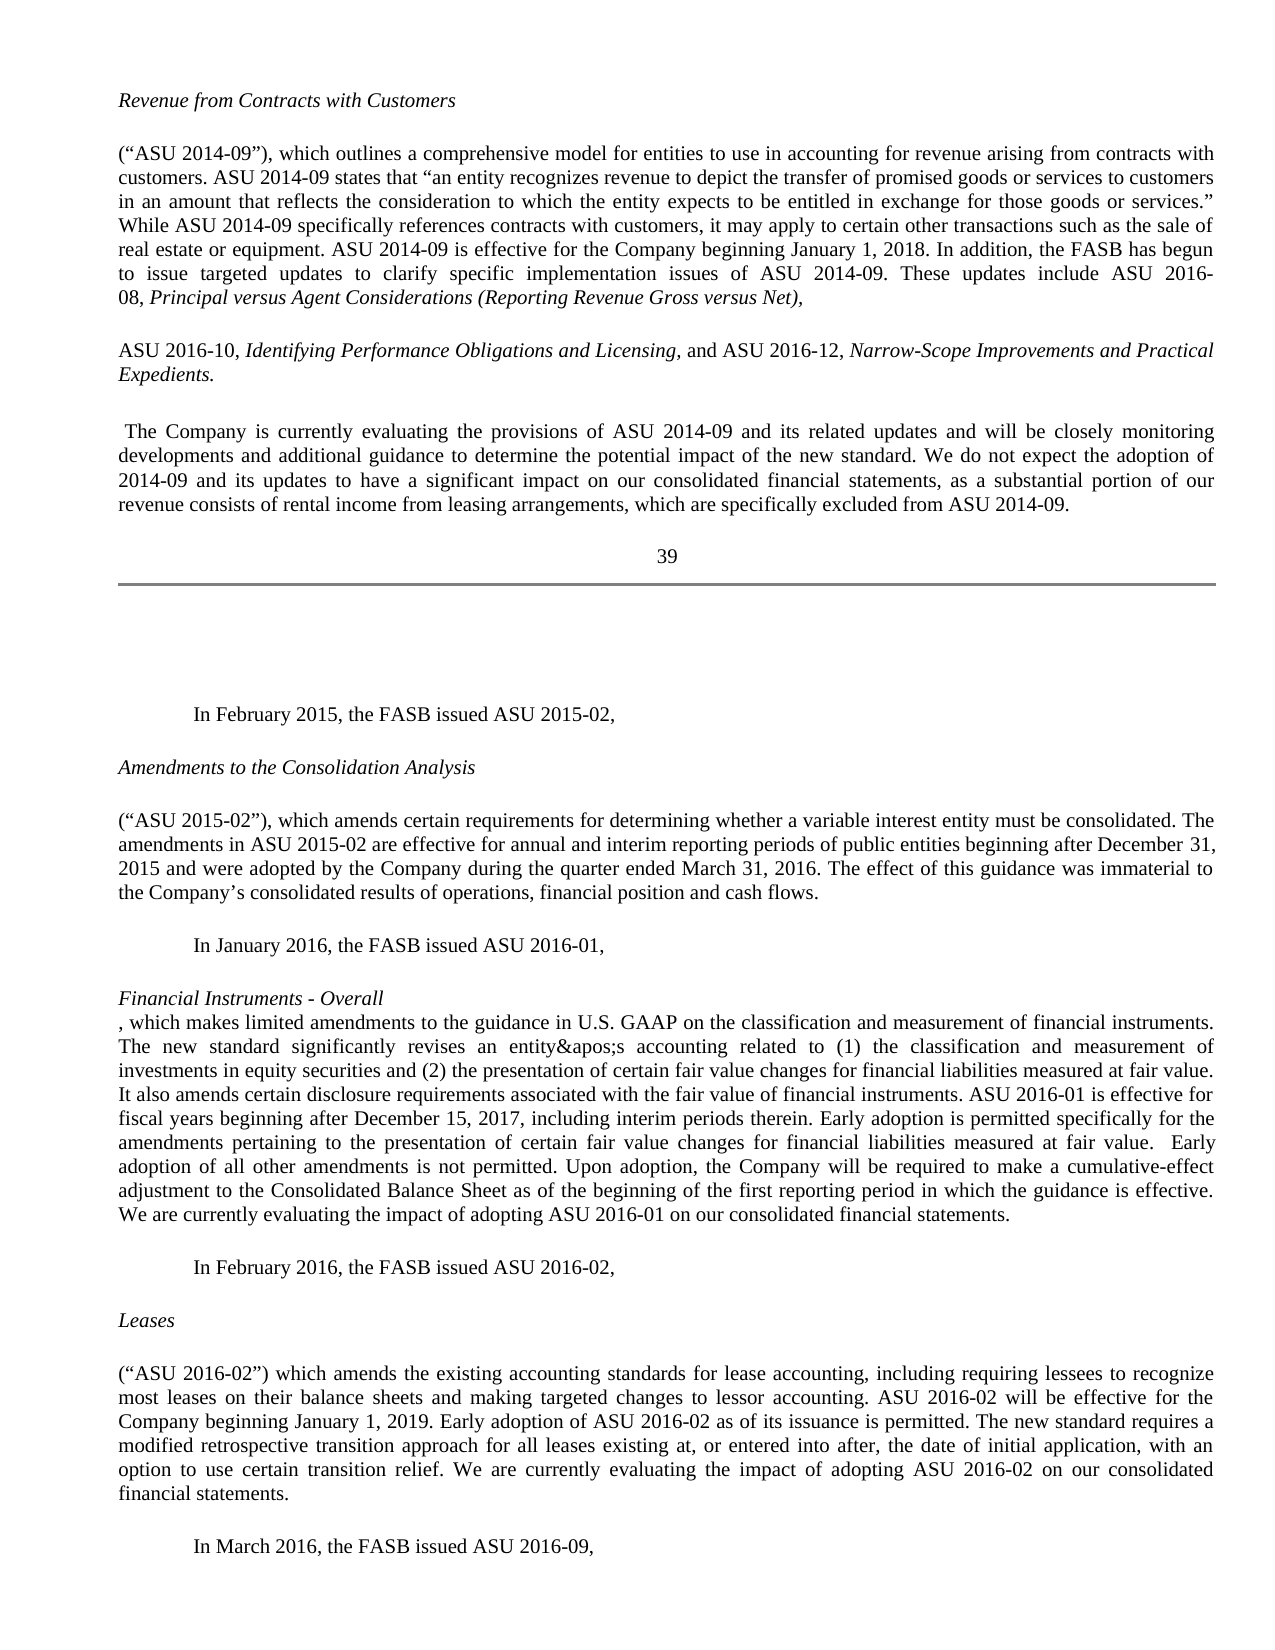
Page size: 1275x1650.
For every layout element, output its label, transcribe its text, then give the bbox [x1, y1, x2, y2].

text (“ASU 2015-02”), which amends certain requirements for determining whether a variable interest entity must be consolidated. The amendments in ASU 2015-02 are effective for annual and interim reporting periods of public entities beginning after December 31, 2015 and were adopted by the Company during the quarter ended March 31, 2016. The effect of this guidance was immaterial to the Company’s consolidated results of operations, financial position and cash flows. [118, 808, 1216, 904]
text Financial Instruments - Overall [118, 986, 1216, 1009]
text Leases [118, 1308, 1216, 1332]
text ASU 2016-10, Identifying Performance Obligations and Licensing, and ASU 2016-12, Narrow-Scope Improvements and Practical Expedients. [118, 338, 1216, 386]
text 39 [118, 544, 1216, 568]
text , which makes limited amendments to the guidance in U.S. GAAP on the classification and measurement of financial instruments. The new standard significantly revises an entity&apos;s accounting related to (1) the classification and measurement of investments in equity securities and (2) the presentation of certain fair value changes for financial liabilities measured at fair value. It also amends certain disclosure requirements associated with the fair value of financial instruments. ASU 2016-01 is effective for fiscal years beginning after December 15, 2017, including interim periods therein. Early adoption is permitted specifically for the amendments pertaining to the presentation of certain fair value changes for financial liabilities measured at fair value. Early adoption of all other amendments is not permitted. Upon adoption, the Company will be required to make a cumulative-effect adjustment to the Consolidated Balance Sheet as of the beginning of the first reporting period in which the guidance is effective. We are currently evaluating the impact of adopting ASU 2016-01 on our consolidated financial statements. [118, 1009, 1216, 1226]
text The Company is currently evaluating the provisions of ASU 2014-09 and its related updates and will be closely monitoring developments and additional guidance to determine the potential impact of the new standard. We do not expect the adoption of 2014-09 and its updates to have a significant impact on our consolidated financial statements, as a substantial portion of our revenue consists of rental income from leasing arrangements, which are specifically excluded from ASU 2014-09. [118, 415, 1216, 516]
text In February 2016, the FASB issued ASU 2016-02, [118, 1255, 1216, 1279]
text (“ASU 2016-02”) which amends the existing accounting standards for lease accounting, including requiring lessees to recognize most leases on their balance sheets and making targeted changes to lessor accounting. ASU 2016-02 will be effective for the Company beginning January 1, 2019. Early adoption of ASU 2016-02 as of its issuance is permitted. The new standard requires a modified retrospective transition approach for all leases existing at, or entered into after, the date of initial application, with an option to use certain transition relief. We are currently evaluating the impact of adopting ASU 2016-02 on our consolidated financial statements. [118, 1361, 1216, 1505]
text In March 2016, the FASB issued ASU 2016-09, [118, 1534, 1216, 1558]
text (“ASU 2014-09”), which outlines a comprehensive model for entities to use in accounting for revenue arising from contracts with customers. ASU 2014-09 states that “an entity recognizes revenue to depict the transfer of promised goods or services to customers in an amount that reflects the consideration to which the entity expects to be entitled in exchange for those goods or services.” While ASU 2014-09 specifically references contracts with customers, it may apply to certain other transactions such as the sale of real estate or equipment. ASU 2014-09 is effective for the Company beginning January 1, 2018. In addition, the FASB has begun to issue targeted updates to clarify specific implementation issues of ASU 2014-09. These updates include ASU 2016-08, Principal versus Agent Considerations (Reporting Revenue Gross versus Net), [118, 141, 1216, 309]
text In February 2015, the FASB issued ASU 2015-02, [118, 702, 1216, 726]
text In January 2016, the FASB issued ASU 2016-01, [118, 933, 1216, 957]
text Amendments to the Consolidation Analysis [118, 755, 1216, 779]
text Revenue from Contracts with Customers [118, 88, 1216, 112]
